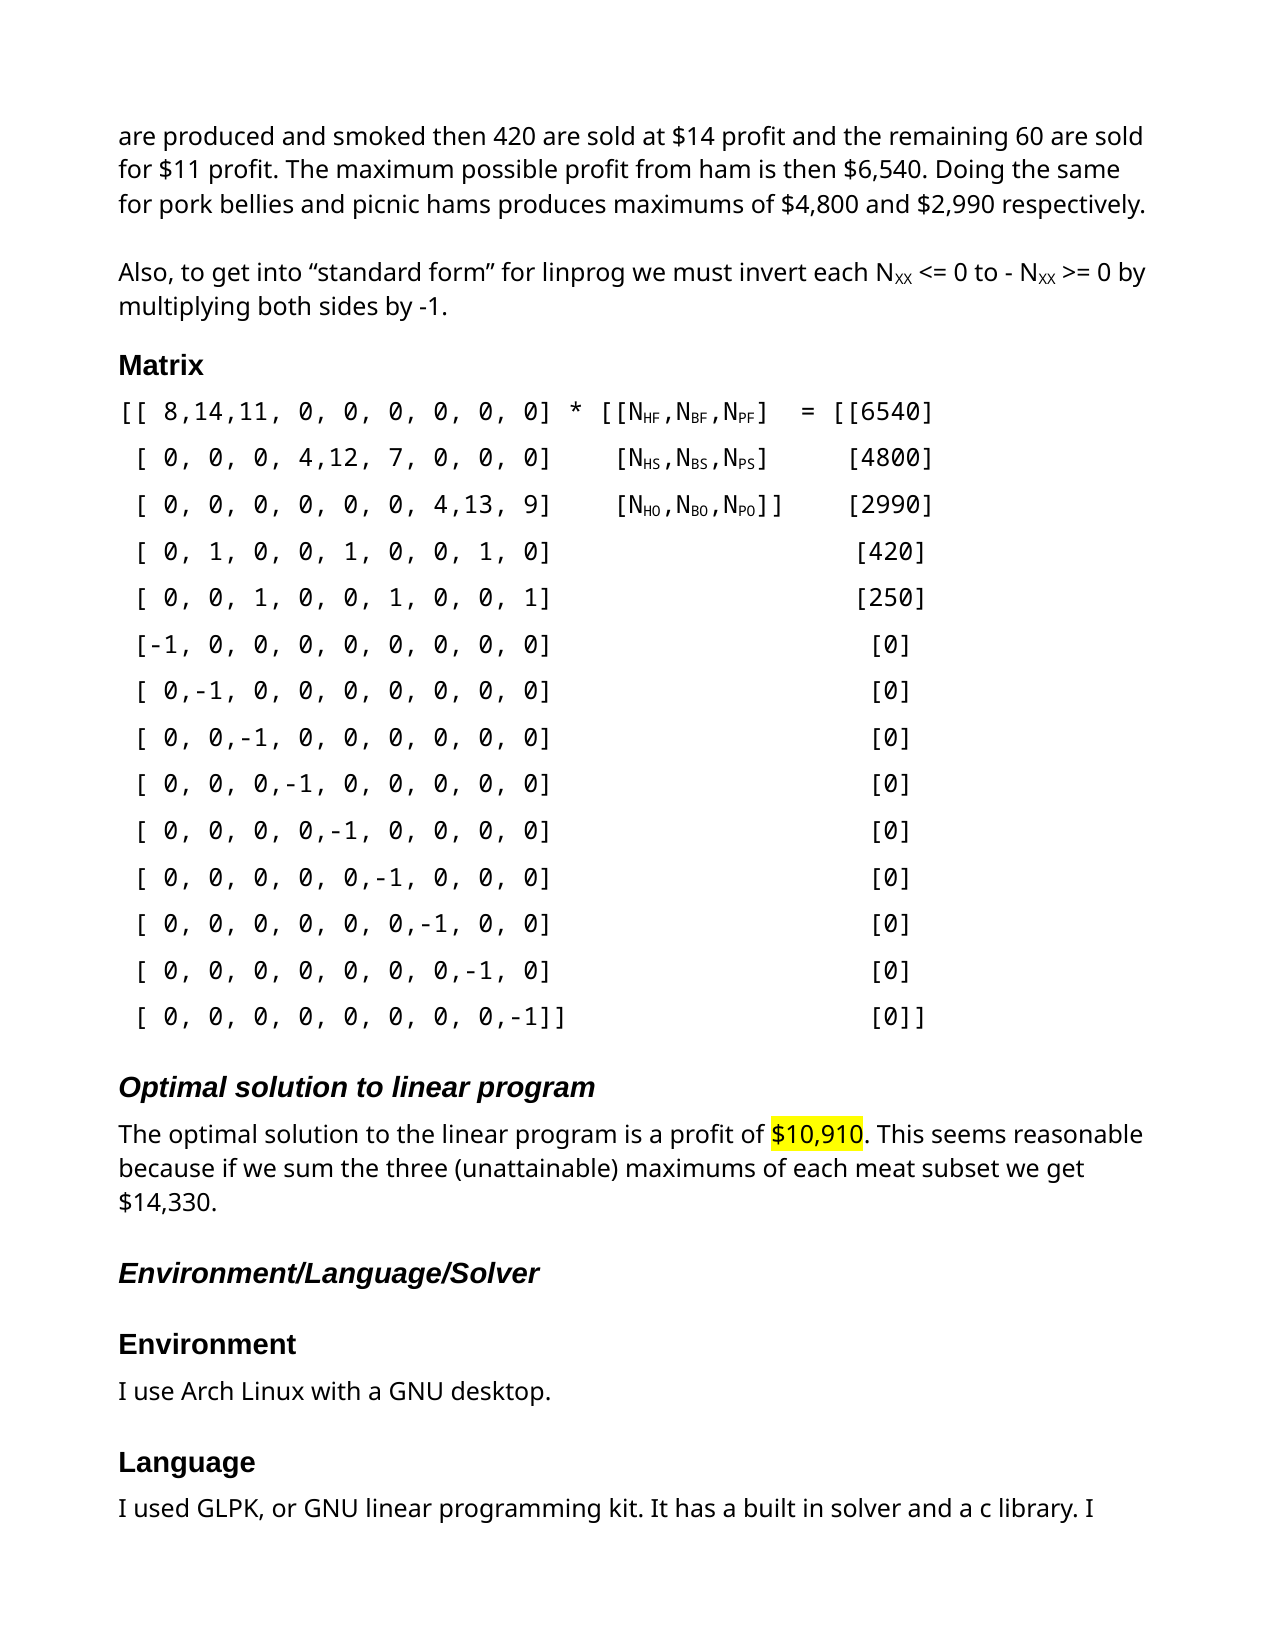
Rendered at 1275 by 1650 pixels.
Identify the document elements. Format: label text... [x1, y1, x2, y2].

subtitle Environment [118, 1327, 1157, 1361]
subtitle Optimal solution to linear program [118, 1070, 1157, 1104]
text [ 0, 0, 0, 4,12, 7, 0, 0, 0] [NHS,NBS,NPS] [4800] [118, 440, 1157, 474]
text [ 0,-1, 0, 0, 0, 0, 0, 0, 0] [0] [118, 673, 1157, 707]
text [ 0, 0, 0, 0, 0, 0, 0, 0,-1]] [0]] [118, 999, 1157, 1033]
text are produced and smoked then 420 are sold at $14 profit and the remaining 60 are sold for $11 profit. The maximum possible profit from ham is then $6,540. Doing the same for pork bellies and picnic hams produces maximums of $4,800 and $2,990 respectively. [118, 118, 1157, 220]
text [ 0, 0, 0, 0,-1, 0, 0, 0, 0] [0] [118, 813, 1157, 847]
text I use Arch Linux with a GNU desktop. [118, 1373, 1157, 1407]
subtitle Matrix [118, 347, 1157, 381]
text I used GLPK, or GNU linear programming kit. It has a built in solver and a c library. I [118, 1491, 1157, 1525]
text Also, to get into “standard form” for linprog we must invert each NXX <= 0 to - NXX >= 0 by multiplying both sides by -1. [118, 254, 1157, 322]
text [ 0, 0, 0,-1, 0, 0, 0, 0, 0] [0] [118, 766, 1157, 800]
text The optimal solution to the linear program is a profit of $10,910. This seems reasonable because if we sum the three (unattainable) maximums of each meat subset we get $14,330. [118, 1116, 1157, 1219]
text [-1, 0, 0, 0, 0, 0, 0, 0, 0] [0] [118, 626, 1157, 660]
text [[ 8,14,11, 0, 0, 0, 0, 0, 0] * [[NHF,NBF,NPF] = [[6540] [118, 393, 1157, 428]
text [ 0, 1, 0, 0, 1, 0, 0, 1, 0] [420] [118, 533, 1157, 567]
text [ 0, 0,-1, 0, 0, 0, 0, 0, 0] [0] [118, 719, 1157, 753]
subtitle Environment/Language/Solver [118, 1256, 1157, 1290]
text [ 0, 0, 0, 0, 0, 0,-1, 0, 0] [0] [118, 906, 1157, 940]
text [ 0, 0, 0, 0, 0, 0, 4,13, 9] [NHO,NBO,NPO]] [2990] [118, 487, 1157, 521]
subtitle Language [118, 1445, 1157, 1478]
text [ 0, 0, 0, 0, 0,-1, 0, 0, 0] [0] [118, 859, 1157, 893]
text [ 0, 0, 0, 0, 0, 0, 0,-1, 0] [0] [118, 952, 1157, 986]
text [ 0, 0, 1, 0, 0, 1, 0, 0, 1] [250] [118, 580, 1157, 614]
